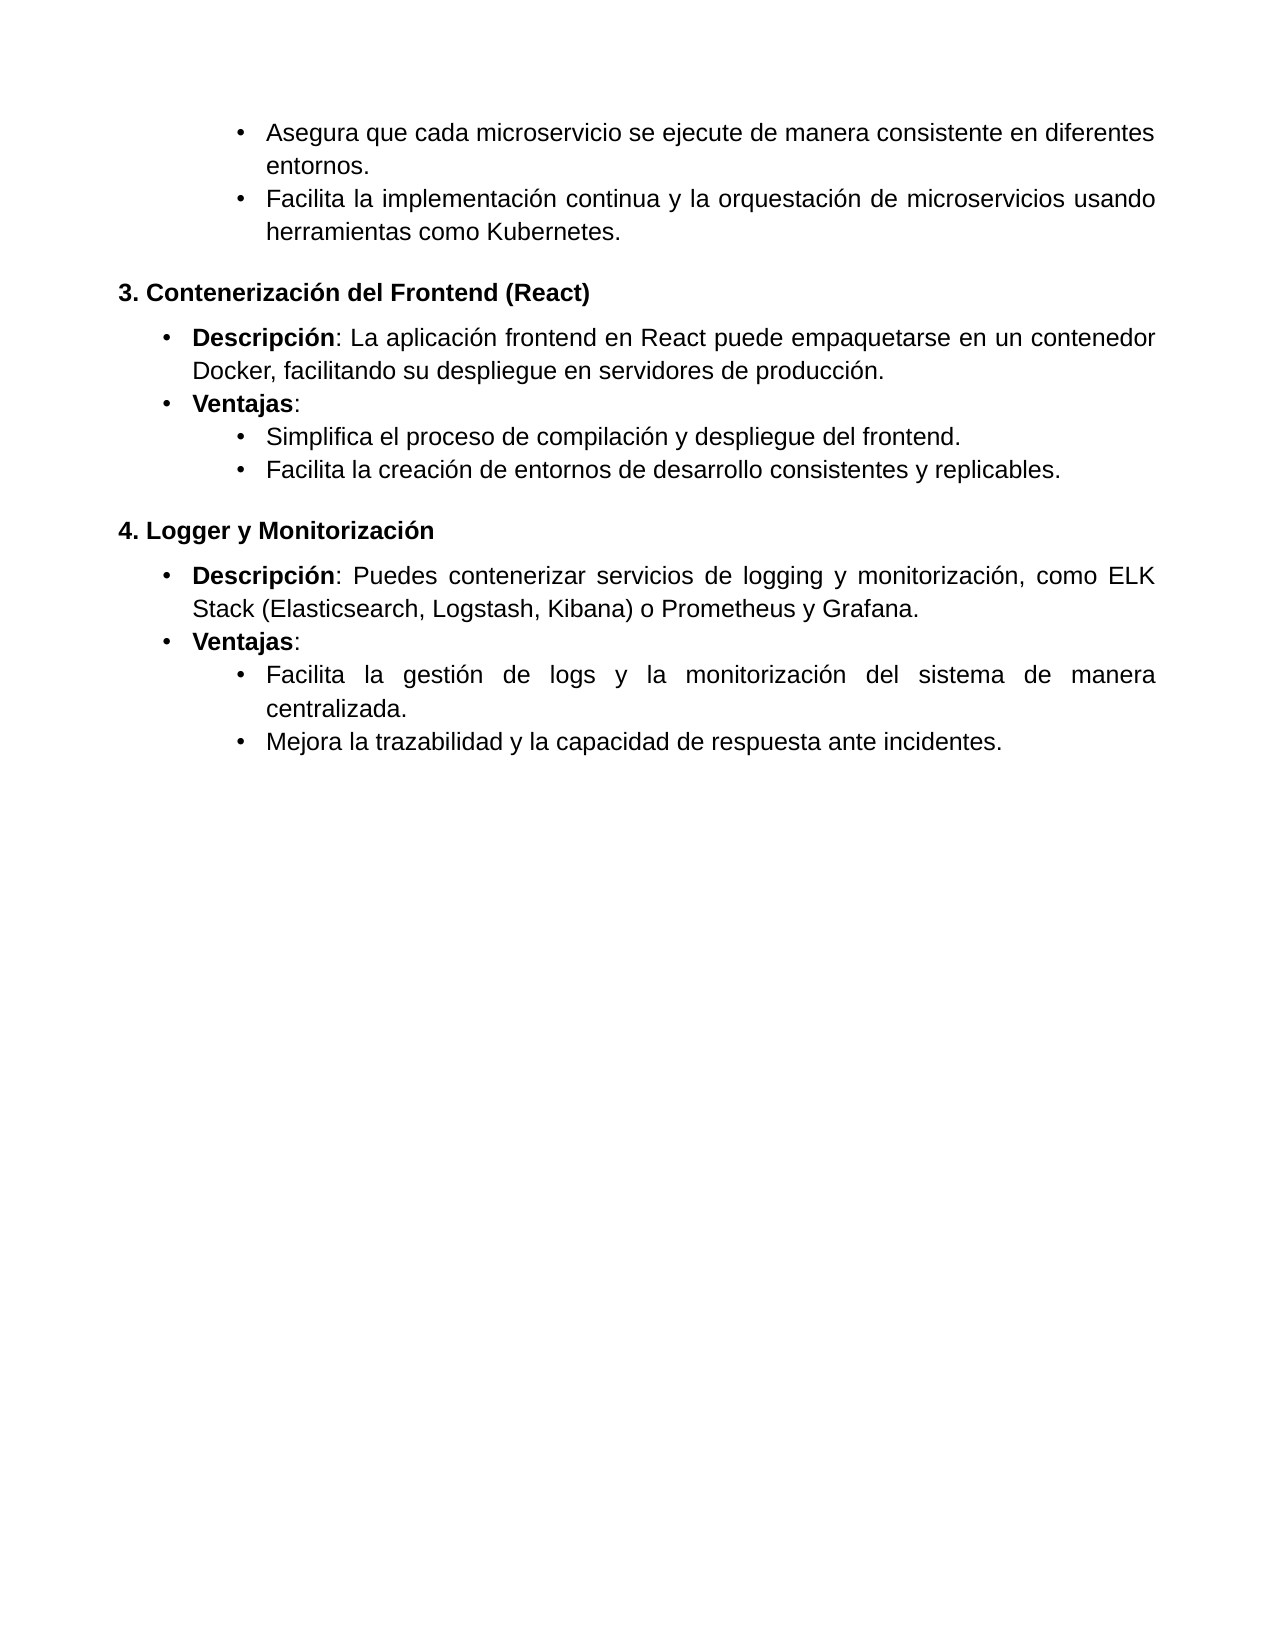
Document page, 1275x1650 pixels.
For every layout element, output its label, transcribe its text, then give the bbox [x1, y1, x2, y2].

list Facilita la gestión de logs y la monitorización del sistema de manera centralizada. [236, 660, 1157, 722]
list Simplifica el proceso de compilación y despliegue del frontend. [236, 422, 1157, 451]
list Facilita la implementación continua y la orquestación de microservicios usando herramientas como Kubernetes. [236, 184, 1157, 246]
list Descripción: La aplicación frontend en React puede empaquetarse en un contenedor Docker, facilitando su despliegue en servidores de producción. [162, 323, 1157, 385]
list Ventajas: [162, 389, 1157, 418]
list Facilita la creación de entornos de desarrollo consistentes y replicables. [236, 455, 1157, 484]
subtitle 4. Logger y Monitorización [118, 516, 1157, 544]
list Asegura que cada microservicio se ejecute de manera consistente en diferentes entornos. [236, 118, 1157, 180]
list Descripción: Puedes contenerizar servicios de logging y monitorización, como ELK Stack (Elasticsearch, Logstash, Kibana) o Prometheus y Grafana. [162, 561, 1157, 623]
list Ventajas: [162, 627, 1157, 656]
list Mejora la trazabilidad y la capacidad de respuesta ante incidentes. [236, 727, 1157, 755]
subtitle 3. Contenerización del Frontend (React) [118, 277, 1157, 306]
